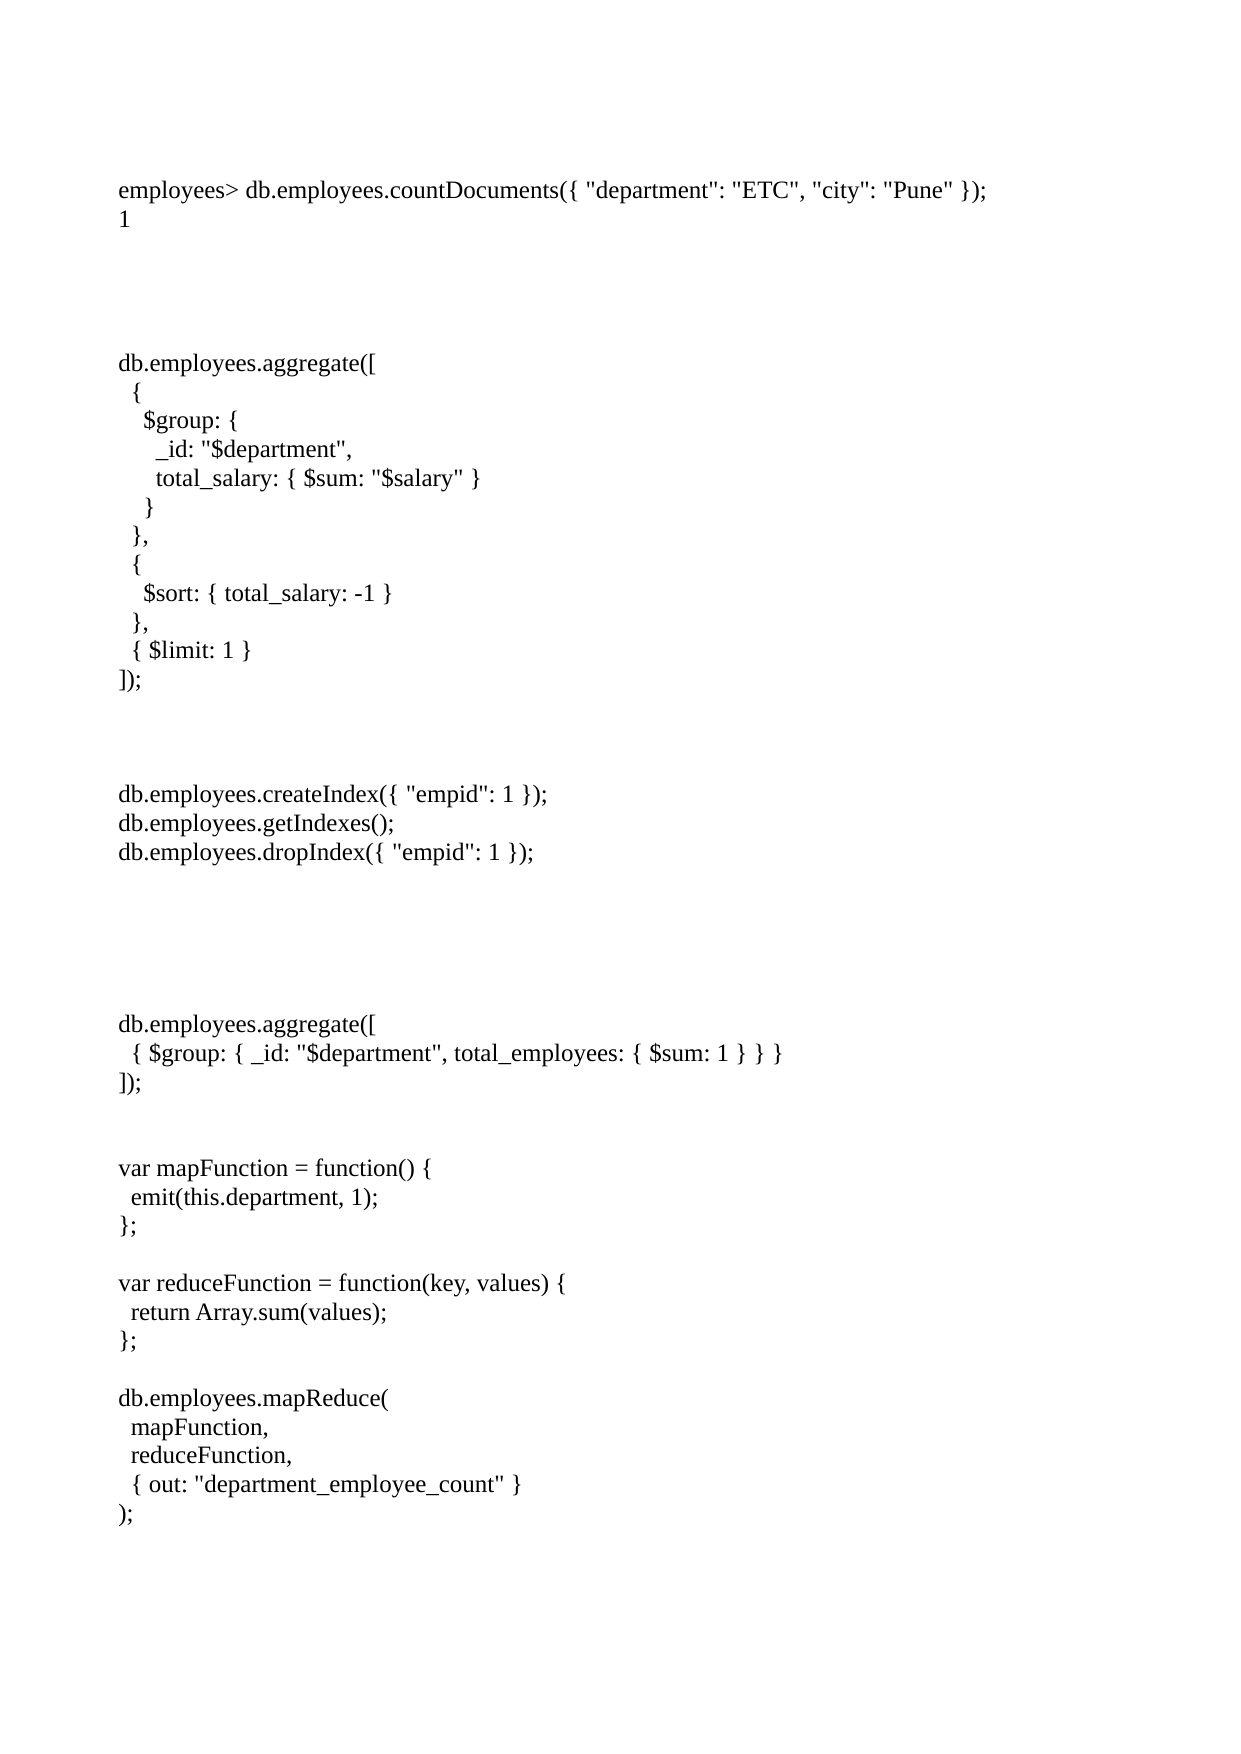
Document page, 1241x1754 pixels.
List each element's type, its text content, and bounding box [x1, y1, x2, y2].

text $sort: { total_salary: -1 } [118, 578, 1122, 607]
text db.employees.mapReduce( [118, 1383, 1122, 1412]
text }; [118, 1326, 1122, 1354]
text }; [118, 1211, 1122, 1239]
text ]); [118, 1067, 1122, 1096]
text mapFunction, [118, 1412, 1122, 1441]
text { out: "department_employee_count" } [118, 1469, 1122, 1498]
text }, [118, 521, 1122, 549]
text } [118, 492, 1122, 521]
text reduceFunction, [118, 1441, 1122, 1469]
text var mapFunction = function() { [118, 1153, 1122, 1182]
text emit(this.department, 1); [118, 1182, 1122, 1211]
text db.employees.aggregate([ [118, 1009, 1122, 1038]
text ]); [118, 664, 1122, 693]
text $group: { [118, 406, 1122, 434]
text var reduceFunction = function(key, values) { [118, 1268, 1122, 1297]
text employees> db.employees.countDocuments({ "department": "ETC", "city": "Pune" }); [118, 176, 1122, 204]
text total_salary: { $sum: "$salary" } [118, 463, 1122, 492]
text db.employees.aggregate([ [118, 348, 1122, 377]
text _id: "$department", [118, 434, 1122, 463]
text }, [118, 607, 1122, 636]
text { $limit: 1 } [118, 636, 1122, 664]
text db.employees.getIndexes(); [118, 808, 1122, 837]
text ); [118, 1498, 1122, 1527]
text { [118, 549, 1122, 578]
text db.employees.createIndex({ "empid": 1 }); [118, 779, 1122, 808]
text return Array.sum(values); [118, 1297, 1122, 1326]
text { [118, 377, 1122, 406]
text db.employees.dropIndex({ "empid": 1 }); [118, 837, 1122, 866]
text { $group: { _id: "$department", total_employees: { $sum: 1 } } } [118, 1038, 1122, 1067]
text 1 [118, 204, 1122, 233]
